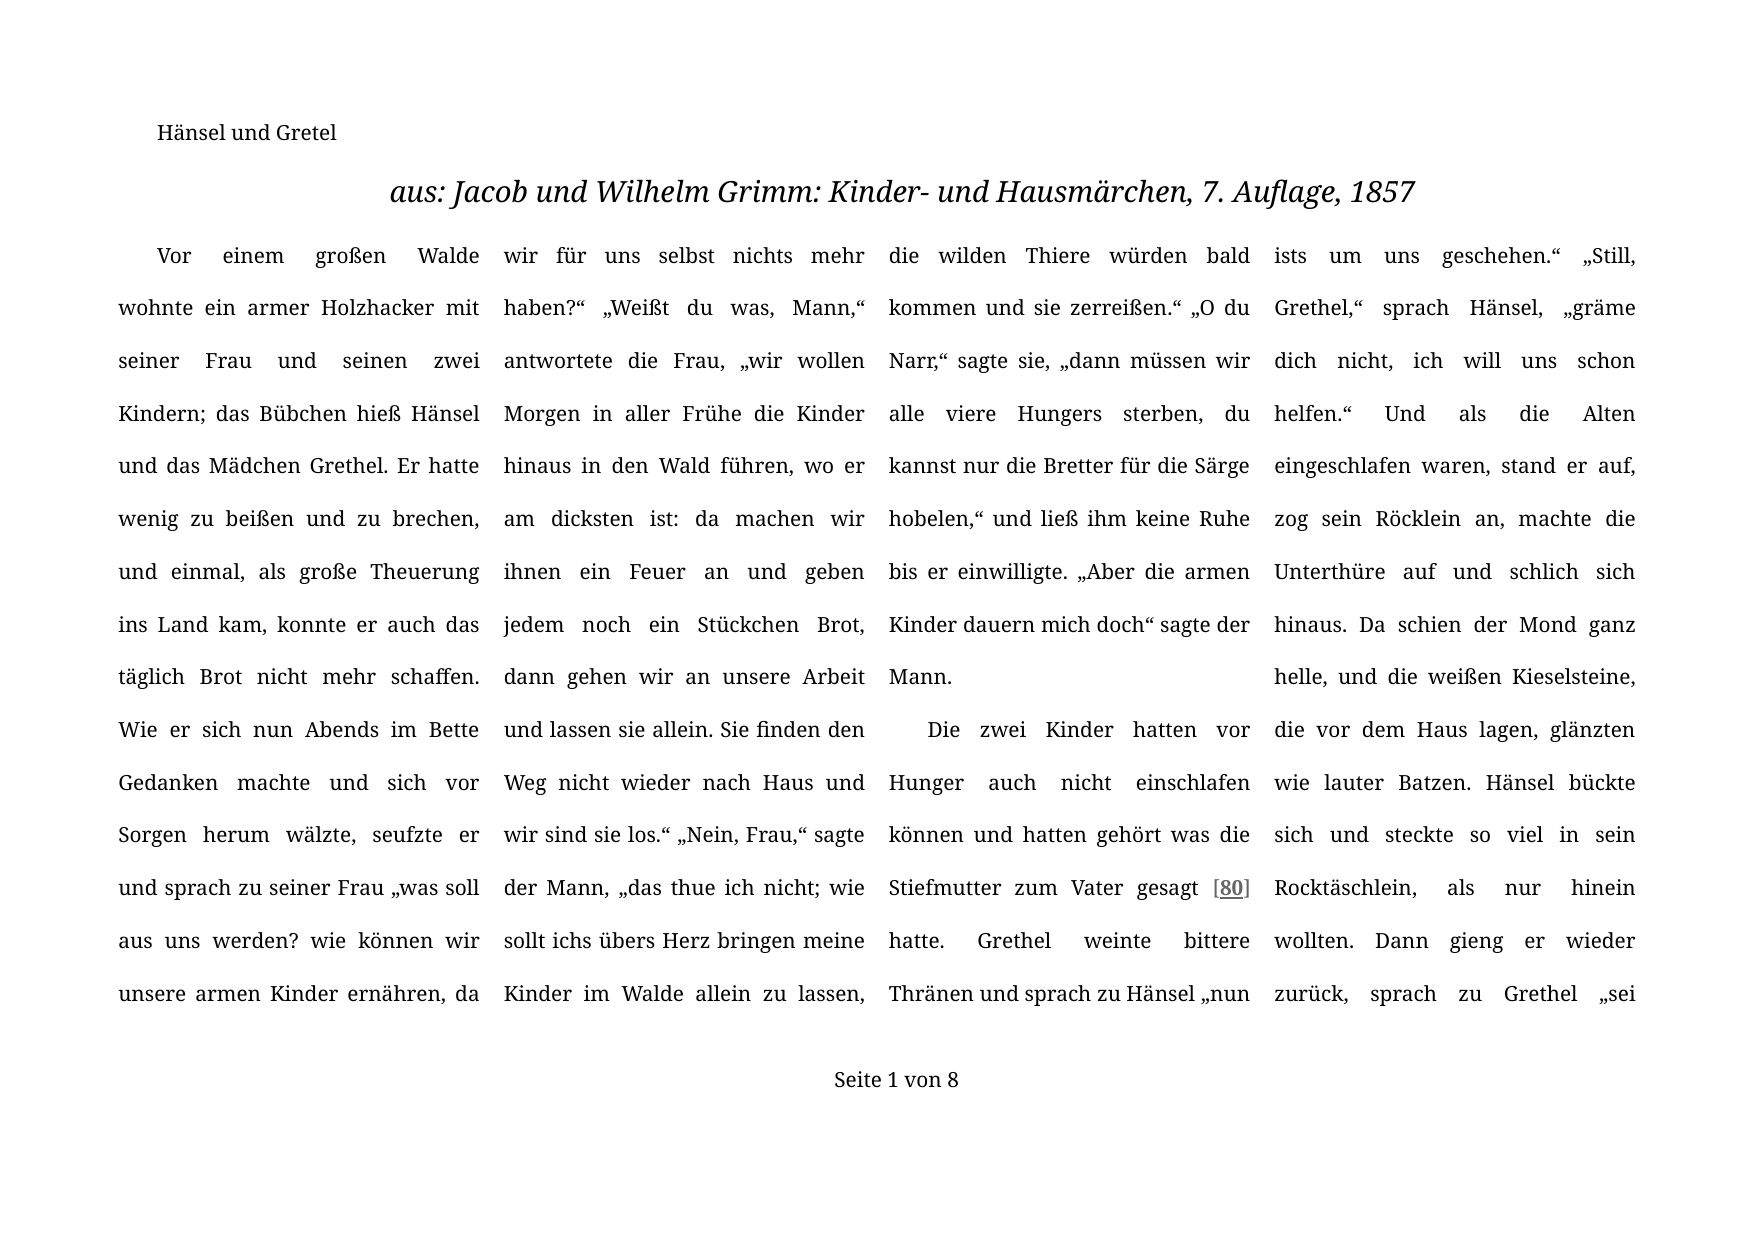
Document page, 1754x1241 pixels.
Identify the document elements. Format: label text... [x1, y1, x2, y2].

text die wilden Thiere würden bald kommen und sie zerreißen.“ „O du Narr,“ sagte sie, „dann müssen wir alle viere Hungers sterben, du kannst nur die Bretter für die Särge hobelen,“ und ließ ihm keine Ruhe bis er einwilligte. „Aber die armen Kinder dauern mich doch“ sagte der Mann. [889, 241, 1251, 691]
text wir für uns selbst nichts mehr haben?“ „Weißt du was, Mann,“ antwortete die Frau, „wir wollen Morgen in aller Frühe die Kinder hinaus in den Wald führen, wo er am dicksten ist: da machen wir ihnen ein Feuer an und geben jedem noch ein Stückchen Brot, dann gehen wir an unsere Arbeit und lassen sie allein. Sie finden den Weg nicht wieder nach Haus und wir sind sie los.“ „Nein, Frau,“ sagte der Mann, „das thue ich nicht; wie sollt ichs übers Herz bringen meine Kinder im Walde allein zu lassen, [503, 241, 865, 1007]
text Vor einem großen Walde wohnte ein armer Holzhacker mit seiner Frau und seinen zwei Kindern; das Bübchen hieß Hänsel und das Mädchen Grethel. Er hatte wenig zu beißen und zu brechen, und einmal, als große Theuerung ins Land kam, konnte er auch das täglich Brot nicht mehr schaffen. Wie er sich nun Abends im Bette Gedanken machte und sich vor Sorgen herum wälzte, seufzte er und sprach zu seiner Frau „was soll aus uns werden? wie können wir unsere armen Kinder ernähren, da [118, 241, 480, 1007]
text ists um uns geschehen.“ „Still, Grethel,“ sprach Hänsel, „gräme dich nicht, ich will uns schon helfen.“ Und als die Alten eingeschlafen waren, stand er auf, zog sein Röcklein an, machte die Unterthüre auf und schlich sich hinaus. Da schien der Mond ganz helle, und die weißen Kieselsteine, die vor dem Haus lagen, glänzten wie lauter Batzen. Hänsel bückte sich und steckte so viel in sein Rocktäschlein, als nur hinein wollten. Dann gieng er wieder zurück, sprach zu Grethel „sei [1274, 241, 1636, 1007]
text Die zwei Kinder hatten vor Hunger auch nicht einschlafen können und hatten gehört was die Stiefmutter zum Vater gesagt [80] hatte. Grethel weinte bittere Thränen und sprach zu Hänsel „nun [889, 691, 1251, 1007]
